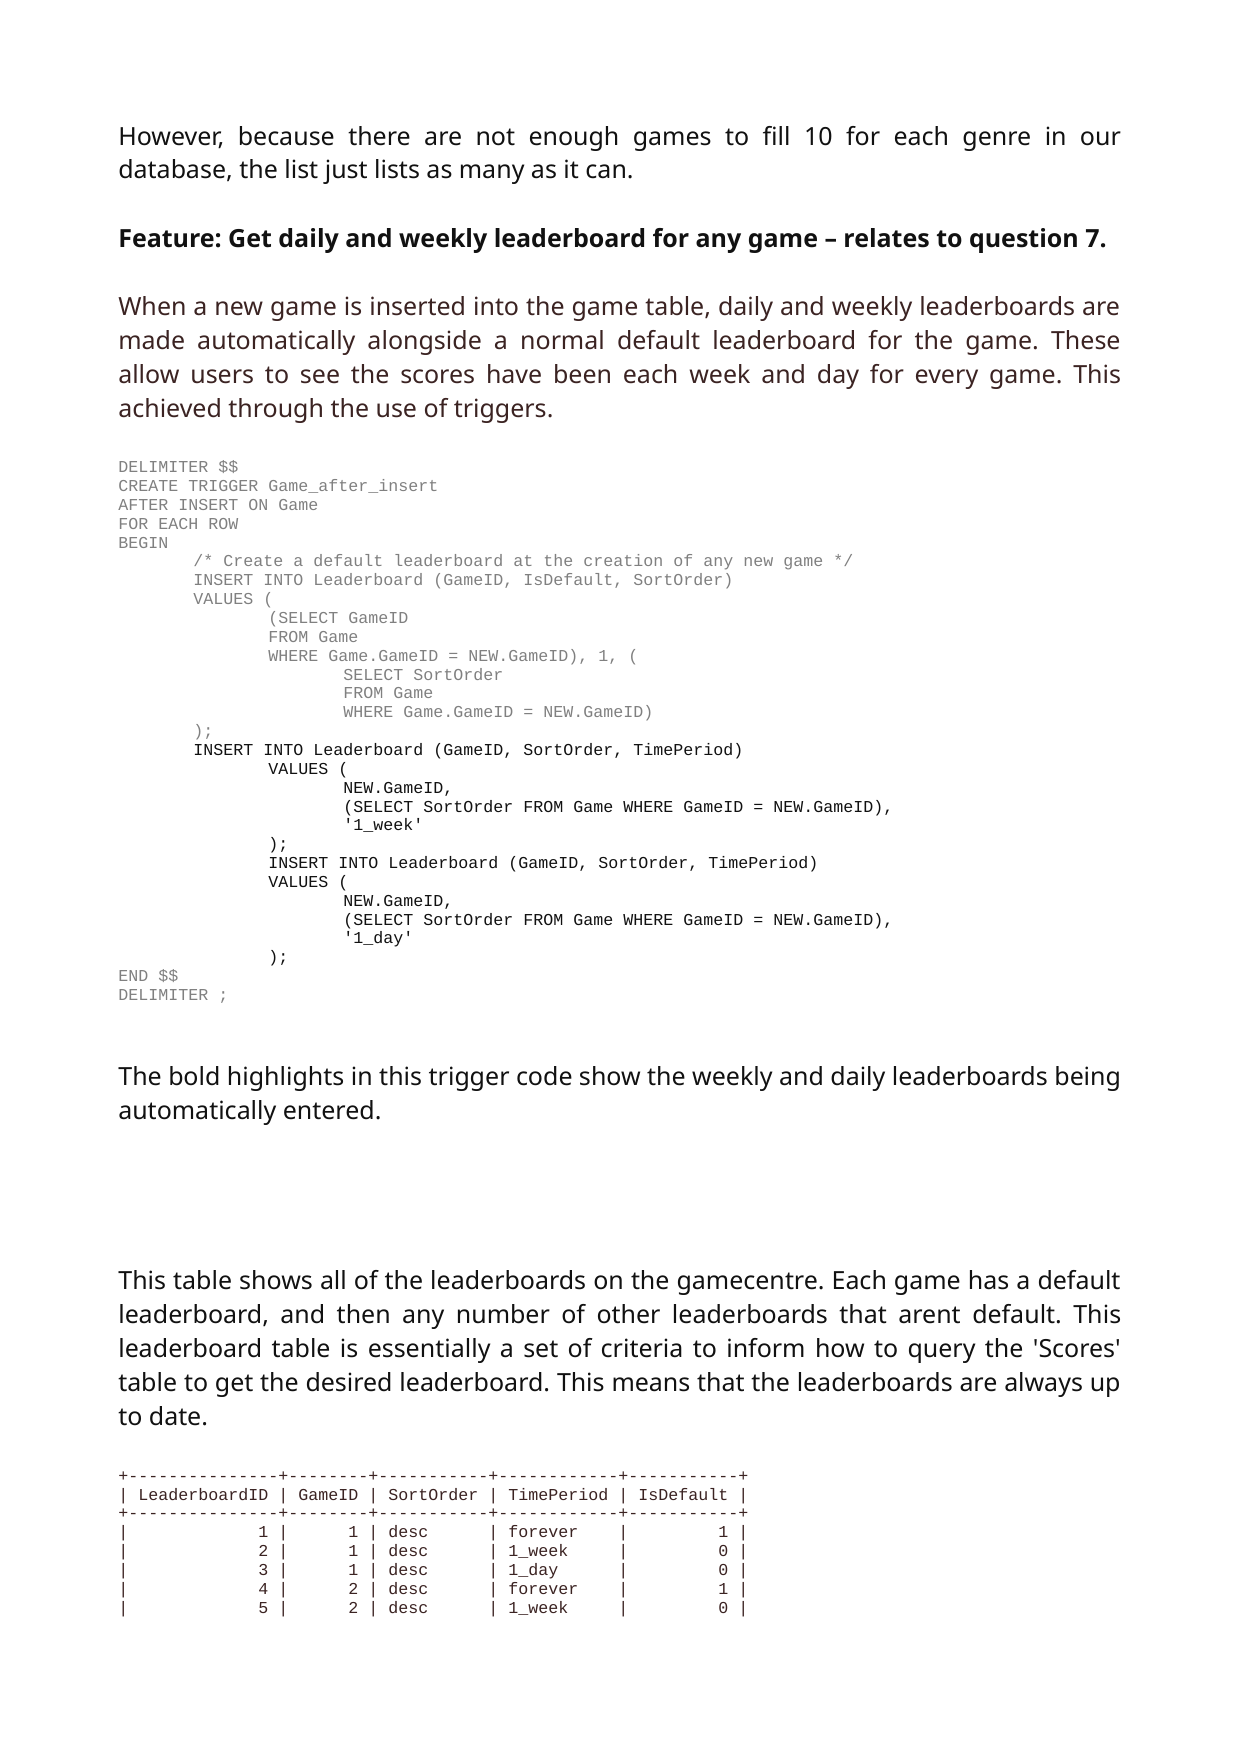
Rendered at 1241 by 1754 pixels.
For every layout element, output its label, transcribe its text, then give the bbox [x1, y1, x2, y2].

text INSERT INTO Leaderboard (GameID, SortOrder, TimePeriod) [118, 742, 1122, 760]
text However, because there are not enough games to fill 10 for each genre in our database, the list just lists as many as it can. [118, 118, 1122, 186]
text Feature: Get daily and weekly leaderboard for any game – relates to question 7. [118, 220, 1122, 254]
text '1_week' [118, 817, 1122, 836]
text NEW.GameID, [118, 892, 1122, 911]
text | LeaderboardID | GameID | SortOrder | TimePeriod | IsDefault | [118, 1486, 1122, 1505]
text DELIMITER ; [118, 987, 1122, 1006]
text FOR EACH ROW [118, 515, 1122, 534]
text The bold highlights in this trigger code show the weekly and daily leaderboards being automatically entered. [118, 1058, 1122, 1127]
text (SELECT SortOrder FROM Game WHERE GameID = NEW.GameID), [118, 798, 1122, 817]
text END $$ [118, 968, 1122, 987]
text +---------------+--------+-----------+------------+-----------+ [118, 1505, 1122, 1524]
text When a new game is inserted into the game table, daily and weekly leaderboards are made automatically alongside a normal default leaderboard for the game. These allow users to see the scores have been each week and day for every game. This achieved through the use of triggers. [118, 288, 1122, 425]
text ); [118, 949, 1122, 968]
text NEW.GameID, [118, 779, 1122, 798]
text SELECT SortOrder [118, 666, 1122, 685]
text (SELECT SortOrder FROM Game WHERE GameID = NEW.GameID), [118, 911, 1122, 930]
text VALUES ( [118, 873, 1122, 892]
text | 2 | 1 | desc | 1_week | 0 | [118, 1543, 1122, 1561]
text VALUES ( [118, 591, 1122, 609]
text | 3 | 1 | desc | 1_day | 0 | [118, 1561, 1122, 1580]
text ); [118, 723, 1122, 742]
text DELIMITER $$ [118, 459, 1122, 478]
text This table shows all of the leaderboards on the gamecentre. Each game has a default leaderboard, and then any number of other leaderboards that arent default. This leaderboard table is essentially a set of criteria to inform how to query the 'Scores' table to get the desired leaderboard. This means that the leaderboards are always up to date. [118, 1263, 1122, 1433]
text INSERT INTO Leaderboard (GameID, IsDefault, SortOrder) [118, 572, 1122, 591]
text WHERE Game.GameID = NEW.GameID), 1, ( [118, 647, 1122, 666]
text AFTER INSERT ON Game [118, 496, 1122, 515]
text +---------------+--------+-----------+------------+-----------+ [118, 1467, 1122, 1486]
text FROM Game [118, 685, 1122, 704]
text BEGIN [118, 534, 1122, 553]
text VALUES ( [118, 760, 1122, 779]
text (SELECT GameID [118, 609, 1122, 628]
text FROM Game [118, 628, 1122, 647]
text | 5 | 2 | desc | 1_week | 0 | [118, 1599, 1122, 1618]
text WHERE Game.GameID = NEW.GameID) [118, 704, 1122, 723]
text '1_day' [118, 930, 1122, 949]
text CREATE TRIGGER Game_after_insert [118, 478, 1122, 496]
text /* Create a default leaderboard at the creation of any new game */ [118, 553, 1122, 572]
text ); [118, 836, 1122, 855]
text INSERT INTO Leaderboard (GameID, SortOrder, TimePeriod) [118, 855, 1122, 873]
text | 1 | 1 | desc | forever | 1 | [118, 1524, 1122, 1543]
text | 4 | 2 | desc | forever | 1 | [118, 1580, 1122, 1599]
